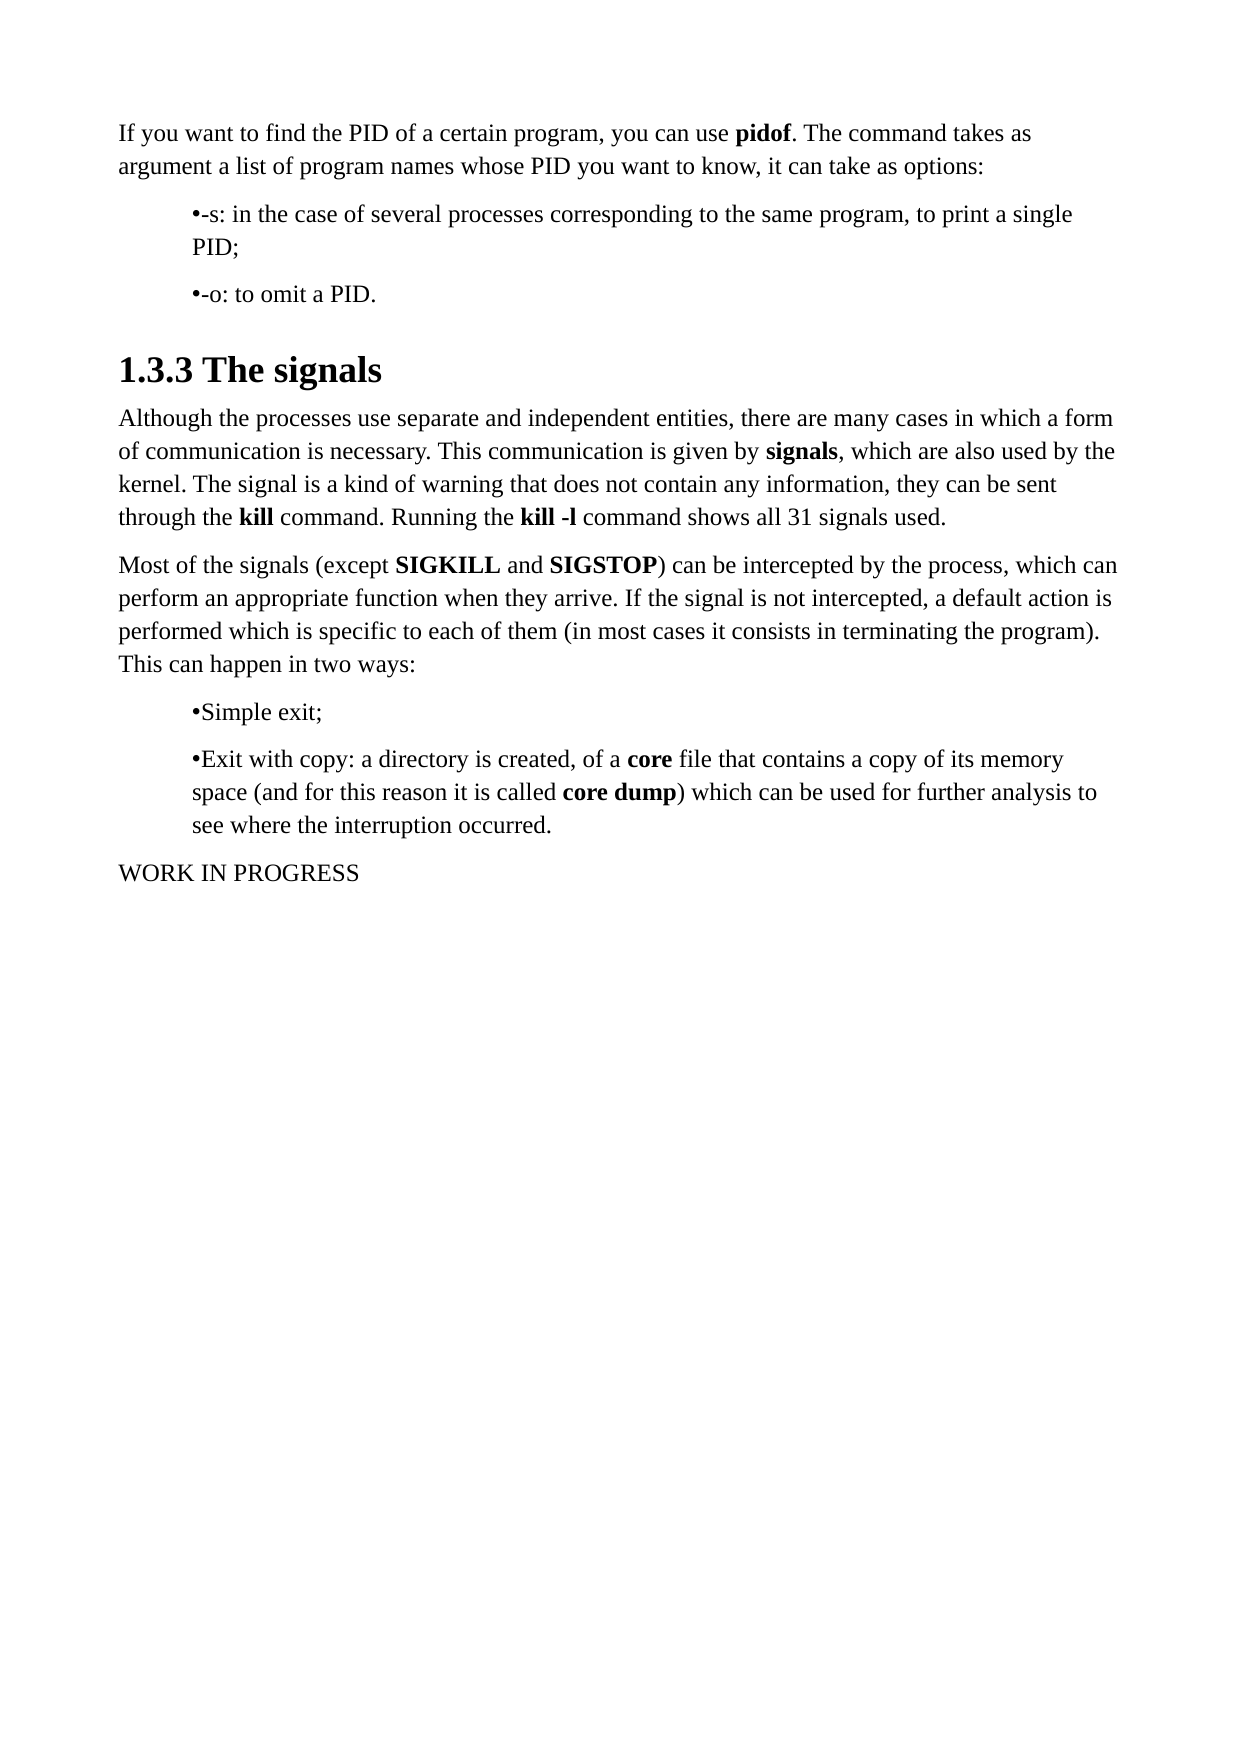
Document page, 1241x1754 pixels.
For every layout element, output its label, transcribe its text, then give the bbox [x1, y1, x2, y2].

subtitle 1.3.3 The signals [118, 348, 1122, 391]
text If you want to find the PID of a certain program, you can use pidof. The command takes as argument a list of program names whose PID you want to know, it can take as options: [118, 118, 1122, 180]
list Simple exit; [118, 697, 1122, 726]
list -s: in the case of several processes corresponding to the same program, to print a single PID; [118, 199, 1122, 261]
text Although the processes use separate and independent entities, there are many cases in which a form of communication is necessary. This communication is given by signals, which are also used by the kernel. The signal is a kind of warning that does not contain any information, they can be sent through the kill command. Running the kill -l command shows all 31 signals used. [118, 403, 1122, 531]
list -o: to omit a PID. [118, 279, 1122, 308]
text WORK IN PROGRESS [118, 858, 1122, 887]
list Exit with copy: a directory is created, of a core file that contains a copy of its memory space (and for this reason it is called core dump) which can be used for further analysis to see where the interruption occurred. [118, 744, 1122, 839]
text Most of the signals (except SIGKILL and SIGSTOP) can be intercepted by the process, which can perform an appropriate function when they arrive. If the signal is not intercepted, a default action is performed which is specific to each of them (in most cases it consists in terminating the program). This can happen in two ways: [118, 550, 1122, 678]
